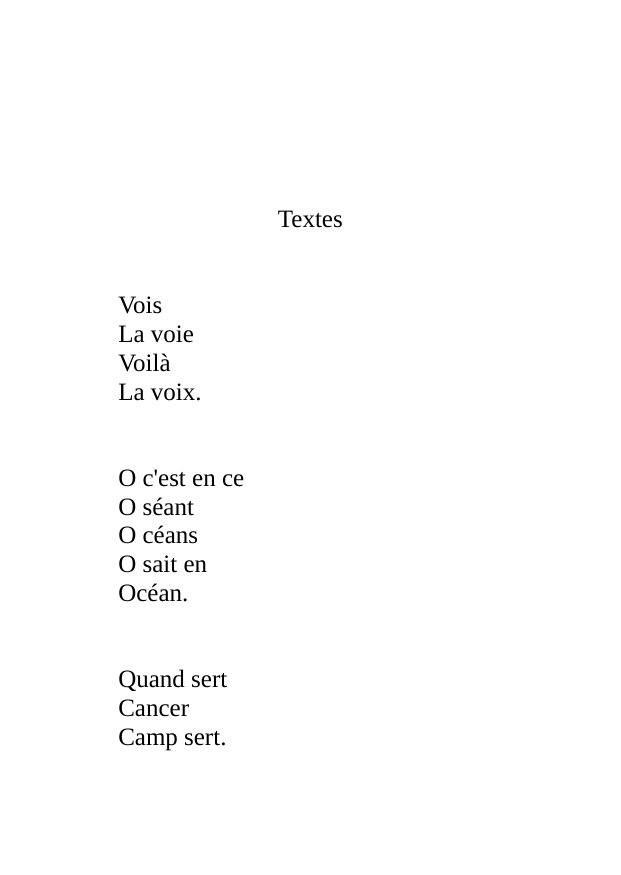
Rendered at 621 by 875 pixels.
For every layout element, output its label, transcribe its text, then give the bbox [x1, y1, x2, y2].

text Voilà [118, 348, 502, 377]
text La voie [118, 319, 502, 348]
text O c'est en ce [118, 463, 502, 492]
text Camp sert. [118, 722, 502, 751]
text Quand sert [118, 664, 502, 693]
text Textes [118, 204, 502, 233]
text La voix. [118, 377, 502, 406]
text Vois [118, 291, 502, 319]
text O sait en [118, 549, 502, 578]
text Cancer [118, 693, 502, 722]
text O céans [118, 521, 502, 549]
text Océan. [118, 578, 502, 607]
text O séant [118, 492, 502, 521]
